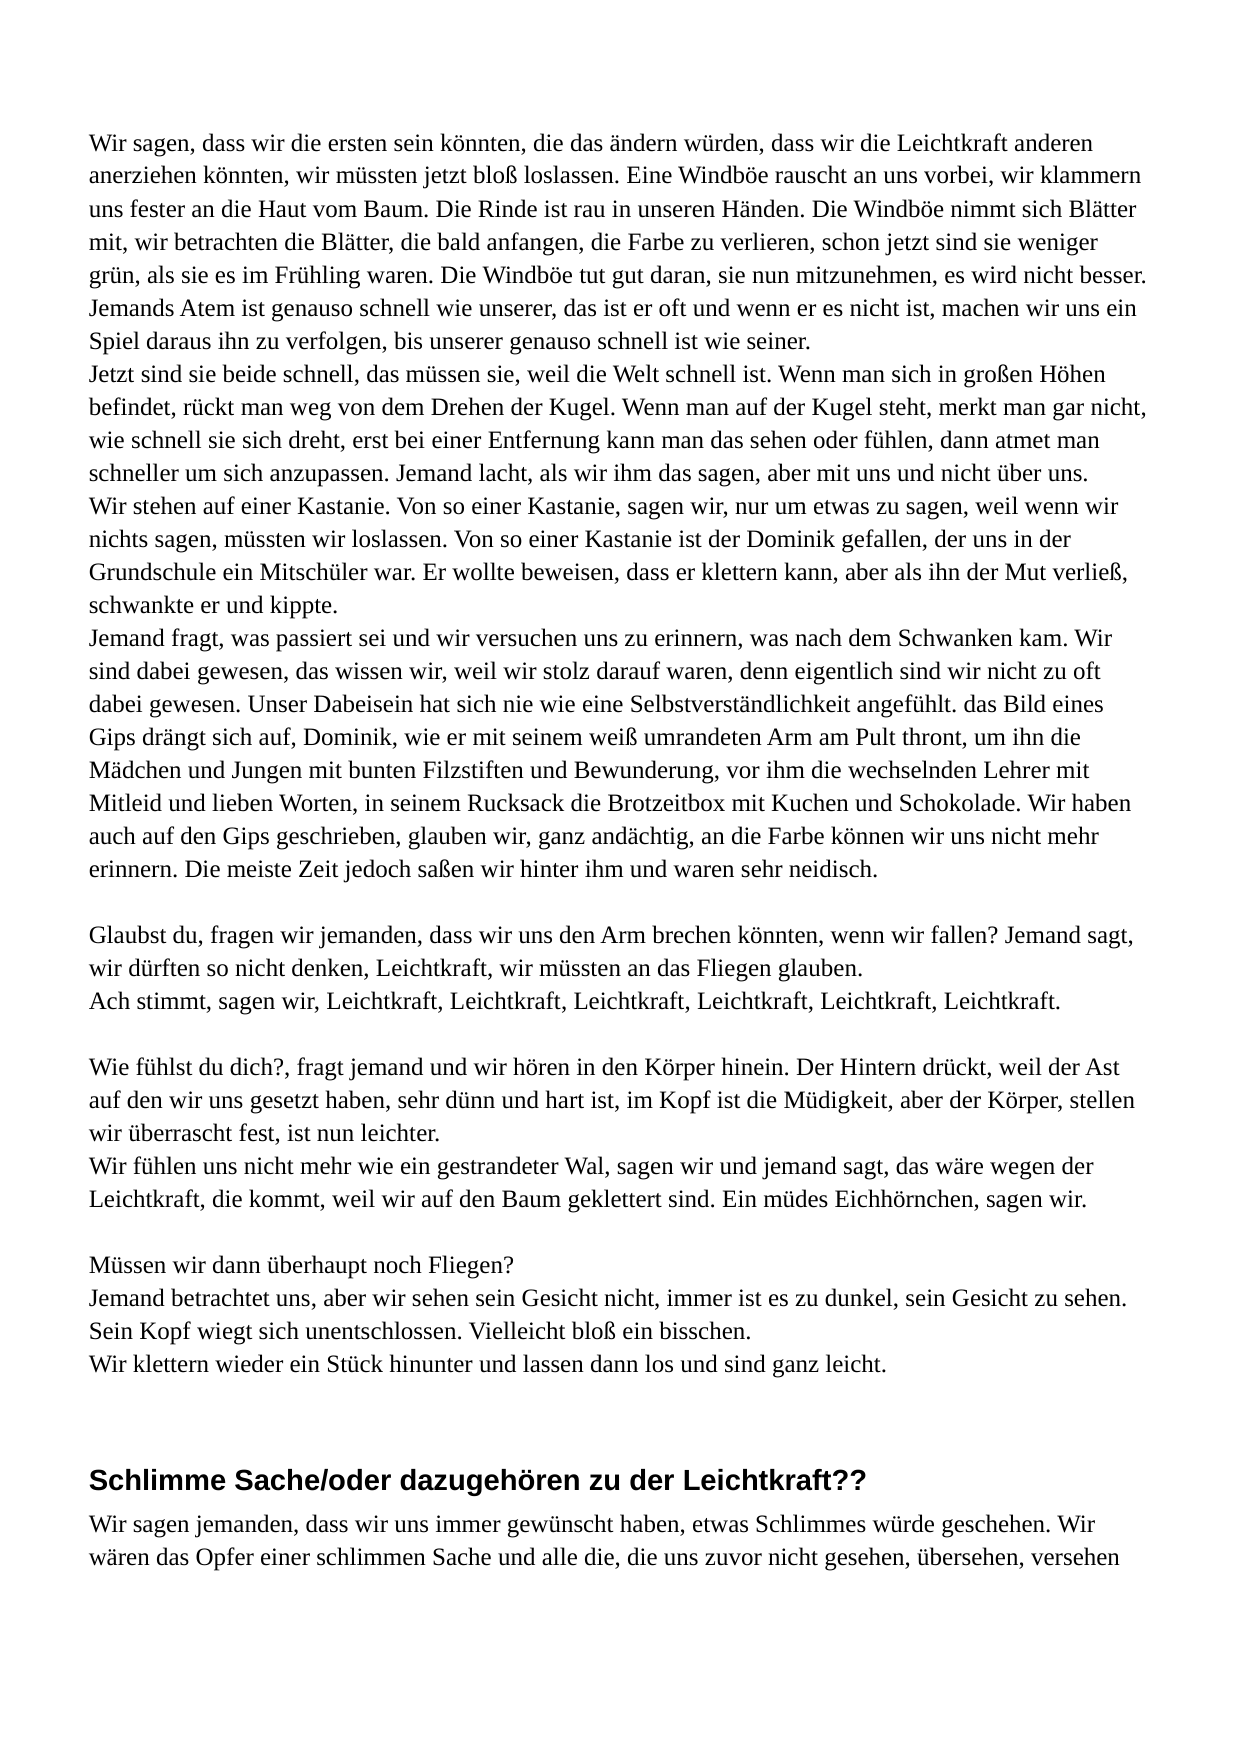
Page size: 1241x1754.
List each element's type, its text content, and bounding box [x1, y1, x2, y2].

text Jemand fragt, was passiert sei und wir versuchen uns zu erinnern, was nach dem Schwanken kam. Wir sind dabei gewesen, das wissen wir, weil wir stolz darauf waren, denn eigentlich sind wir nicht zu oft dabei gewesen. Unser Dabeisein hat sich nie wie eine Selbstverständlichkeit angefühlt. das Bild eines Gips drängt sich auf, Dominik, wie er mit seinem weiß umrandeten Arm am Pult thront, um ihn die Mädchen und Jungen mit bunten Filzstiften und Bewunderung, vor ihm die wechselnden Lehrer mit Mitleid und lieben Worten, in seinem Rucksack die Brotzeitbox mit Kuchen und Schokolade. Wir haben auch auf den Gips geschrieben, glauben wir, ganz andächtig, an die Farbe können wir uns nicht mehr erinnern. Die meiste Zeit jedoch saßen wir hinter ihm und waren sehr neidisch. [88, 623, 1151, 883]
text Glaubst du, fragen wir jemanden, dass wir uns den Arm brechen könnten, wenn wir fallen? Jemand sagt, wir dürften so nicht denken, Leichtkraft, wir müssten an das Fliegen glauben. Ach stimmt, sagen wir, Leichtkraft, Leichtkraft, Leichtkraft, Leichtkraft, Leichtkraft, Leichtkraft. [88, 920, 1151, 1015]
text Wir stehen auf einer Kastanie. Von so einer Kastanie, sagen wir, nur um etwas zu sagen, weil wenn wir nichts sagen, müssten wir loslassen. Von so einer Kastanie ist der Dominik gefallen, der uns in der Grundschule ein Mitschüler war. Er wollte beweisen, dass er klettern kann, aber als ihn der Mut verließ, schwankte er und kippte. [88, 491, 1151, 619]
text Jetzt sind sie beide schnell, das müssen sie, weil die Welt schnell ist. Wenn man sich in großen Höhen befindet, rückt man weg von dem Drehen der Kugel. Wenn man auf der Kugel steht, merkt man gar nicht, wie schnell sie sich dreht, erst bei einer Entfernung kann man das sehen oder fühlen, dann atmet man schneller um sich anzupassen. Jemand lacht, als wir ihm das sagen, aber mit uns und nicht über uns. [88, 359, 1151, 487]
text Wir sagen jemanden, dass wir uns immer gewünscht haben, etwas Schlimmes würde geschehen. Wir wären das Opfer einer schlimmen Sache und alle die, die uns zuvor nicht gesehen, übersehen, versehen [88, 1509, 1151, 1571]
text Wir klettern wieder ein Stück hinunter und lassen dann los und sind ganz leicht. [88, 1349, 1151, 1378]
text Wie fühlst du dich?, fragt jemand und wir hören in den Körper hinein. Der Hintern drückt, weil der Ast auf den wir uns gesetzt haben, sehr dünn und hart ist, im Kopf ist die Müdigkeit, aber der Körper, stellen wir überrascht fest, ist nun leichter. [88, 1052, 1151, 1147]
text Jemand betrachtet uns, aber wir sehen sein Gesicht nicht, immer ist es zu dunkel, sein Gesicht zu sehen. Sein Kopf wiegt sich unentschlossen. Vielleicht bloß ein bisschen. [88, 1283, 1151, 1345]
text Wir sagen, dass wir die ersten sein könnten, die das ändern würden, dass wir die Leichtkraft anderen anerziehen könnten, wir müssten jetzt bloß loslassen. Eine Windböe rauscht an uns vorbei, wir klammern uns fester an die Haut vom Baum. Die Rinde ist rau in unseren Händen. Die Windböe nimmt sich Blätter mit, wir betrachten die Blätter, die bald anfangen, die Farbe zu verlieren, schon jetzt sind sie weniger grün, als sie es im Frühling waren. Die Windböe tut gut daran, sie nun mitzunehmen, es wird nicht besser. [88, 128, 1151, 288]
subtitle Schlimme Sache/oder dazugehören zu der Leichtkraft?? [88, 1463, 1151, 1497]
text Müssen wir dann überhaupt noch Fliegen? [88, 1250, 1151, 1279]
text Jemands Atem ist genauso schnell wie unserer, das ist er oft und wenn er es nicht ist, machen wir uns ein Spiel daraus ihn zu verfolgen, bis unserer genauso schnell ist wie seiner. [88, 293, 1151, 354]
text Wir fühlen uns nicht mehr wie ein gestrandeter Wal, sagen wir und jemand sagt, das wäre wegen der Leichtkraft, die kommt, weil wir auf den Baum geklettert sind. Ein müdes Eichhörnchen, sagen wir. [88, 1151, 1151, 1213]
